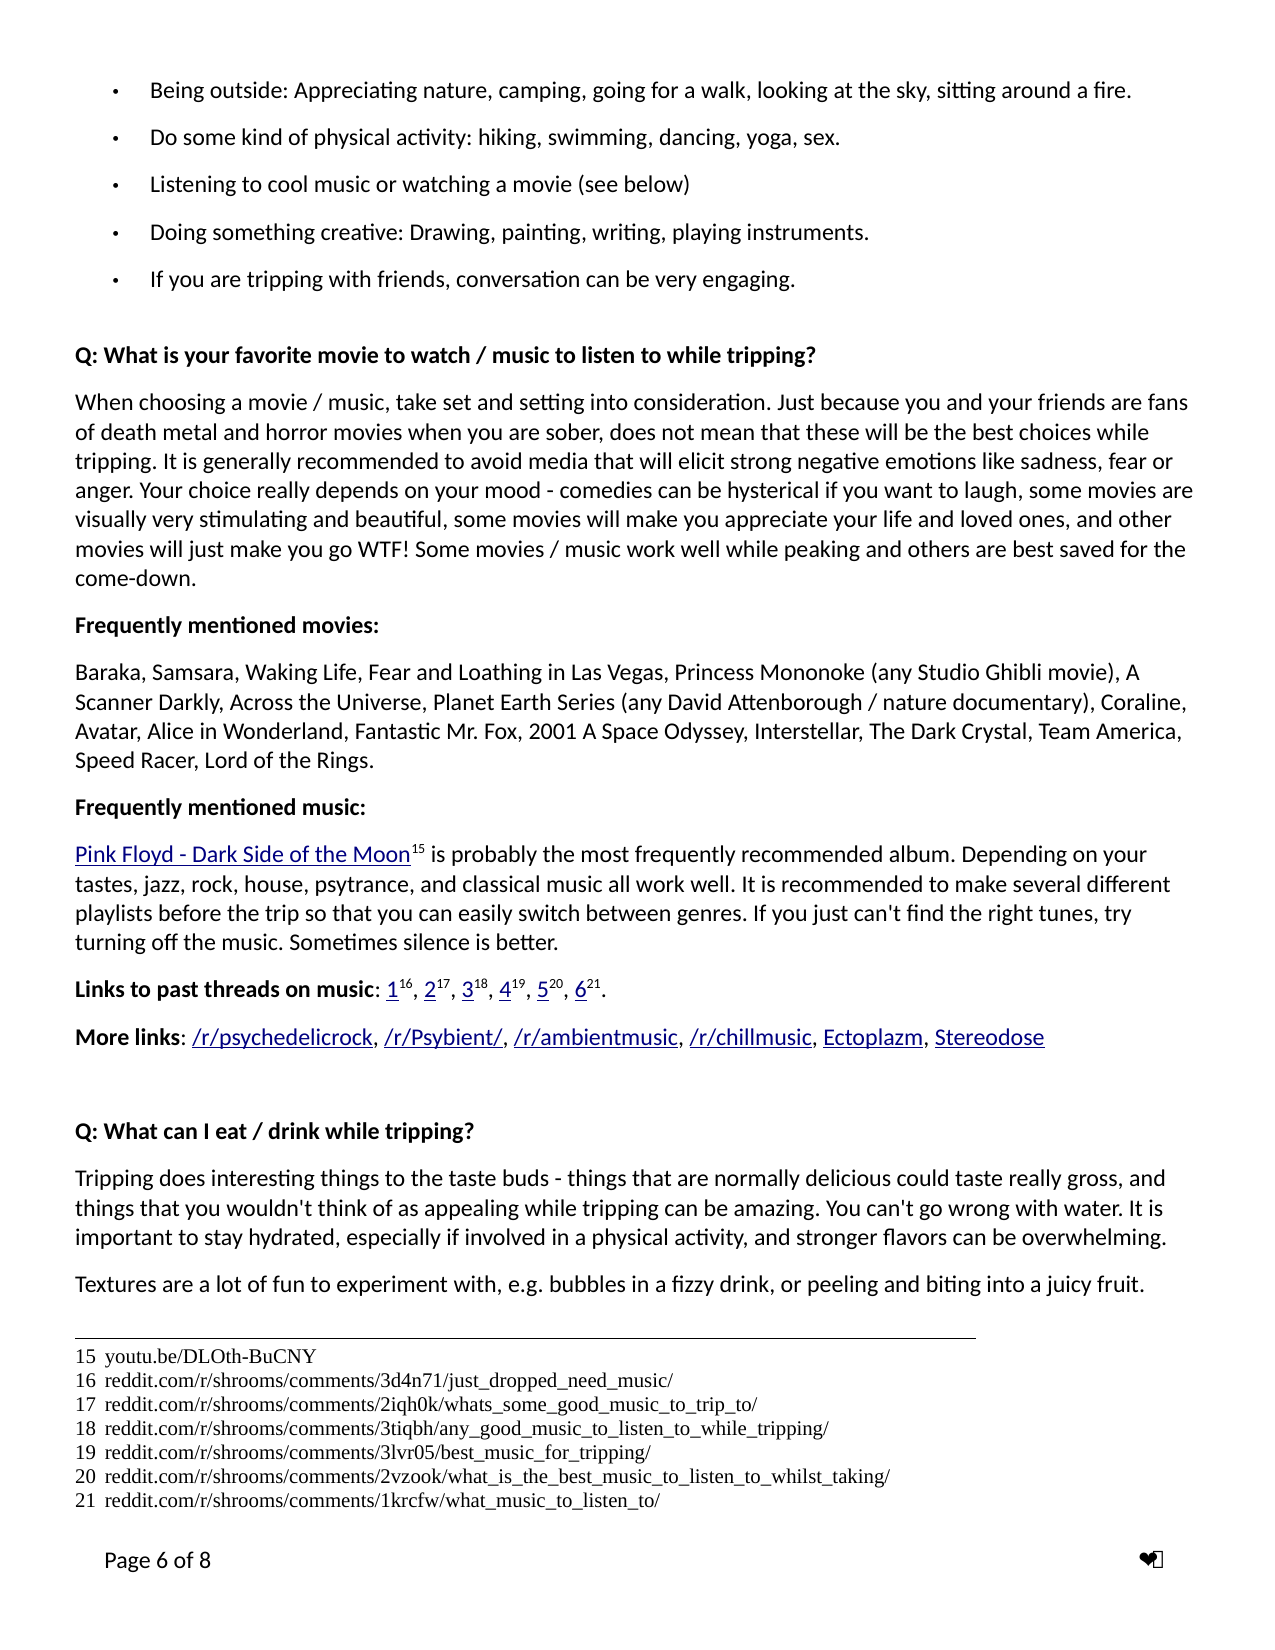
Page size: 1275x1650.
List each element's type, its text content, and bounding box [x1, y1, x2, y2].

text youtu.be/DLOth-BuCNY [75, 1344, 1200, 1368]
text Baraka, Samsara, Waking Life, Fear and Loathing in Las Vegas, Princess Mononoke (any Studio Ghibli movie), A Scanner Darkly, Across the Universe, Planet Earth Series (any David Attenborough / nature documentary), Coraline, Avatar, Alice in Wonderland, Fantastic Mr. Fox, 2001 A Space Odyssey, Interstellar, The Dark Crystal, Team America, Speed Racer, Lord of the Rings. [75, 657, 1200, 774]
list Listening to cool music or watching a movie (see below) [112, 169, 1200, 199]
text reddit.com/r/shrooms/comments/2vzook/what_is_the_best_music_to_listen_to_whilst_taking/ [75, 1464, 1200, 1488]
list Do some kind of physical activity: hiking, swimming, dancing, yoga, sex. [112, 122, 1200, 151]
text Q: What is your favorite movie to watch / music to listen to while tripping? [75, 340, 1200, 369]
text More links: /r/psychedelicrock, /r/Psybient/, /r/ambientmusic, /r/chillmusic, Ectoplazm, Stereodose [75, 1022, 1200, 1051]
text reddit.com/r/shrooms/comments/3tiqbh/any_good_music_to_listen_to_while_tripping/ [75, 1416, 1200, 1440]
text Links to past threads on music: 1, 2, 3, 4, 5, 6. [75, 974, 1200, 1004]
list Doing something creative: Drawing, painting, writing, playing instruments. [112, 217, 1200, 246]
text Textures are a lot of fun to experiment with, e.g. bubbles in a fizzy drink, or peeling and biting into a juicy fruit. [75, 1269, 1200, 1298]
text Frequently mentioned music: [75, 792, 1200, 822]
text reddit.com/r/shrooms/comments/1krcfw/what_music_to_listen_to/ [75, 1488, 1200, 1512]
text Q: What can I eat / drink while tripping? [75, 1116, 1200, 1145]
text reddit.com/r/shrooms/comments/3lvr05/best_music_for_tripping/ [75, 1440, 1200, 1464]
text reddit.com/r/shrooms/comments/2iqh0k/whats_some_good_music_to_trip_to/ [75, 1392, 1200, 1416]
text Frequently mentioned movies: [75, 610, 1200, 639]
list If you are tripping with friends, conversation can be very engaging. [112, 264, 1200, 293]
text reddit.com/r/shrooms/comments/3d4n71/just_dropped_need_music/ [75, 1368, 1200, 1392]
text Tripping does interesting things to the taste buds - things that are normally delicious could taste really gross, and things that you wouldn't think of as appealing while tripping can be amazing. You can't go wrong with water. It is important to stay hydrated, especially if involved in a physical activity, and stronger flavors can be overwhelming. [75, 1163, 1200, 1251]
text When choosing a movie / music, take set and setting into consideration. Just because you and your friends are fans of death metal and horror movies when you are sober, does not mean that these will be the best choices while tripping. It is generally recommended to avoid media that will elicit strong negative emotions like sadness, fear or anger. Your choice really depends on your mood - comedies can be hysterical if you want to laugh, some movies are visually very stimulating and beautiful, some movies will make you appreciate your life and loved ones, and other movies will just make you go WTF! Some movies / music work well while peaking and others are best saved for the come-down. [75, 387, 1200, 592]
text Pink Floyd - Dark Side of the Moon is probably the most frequently recommended album. Depending on your tastes, jazz, rock, house, psytrance, and classical music all work well. It is recommended to make several different playlists before the trip so that you can easily switch between genres. If you just can't find the right tunes, try turning off the music. Sometimes silence is better. [75, 839, 1200, 957]
list Being outside: Appreciating nature, camping, going for a walk, looking at the sky, sitting around a fire. [112, 75, 1200, 104]
